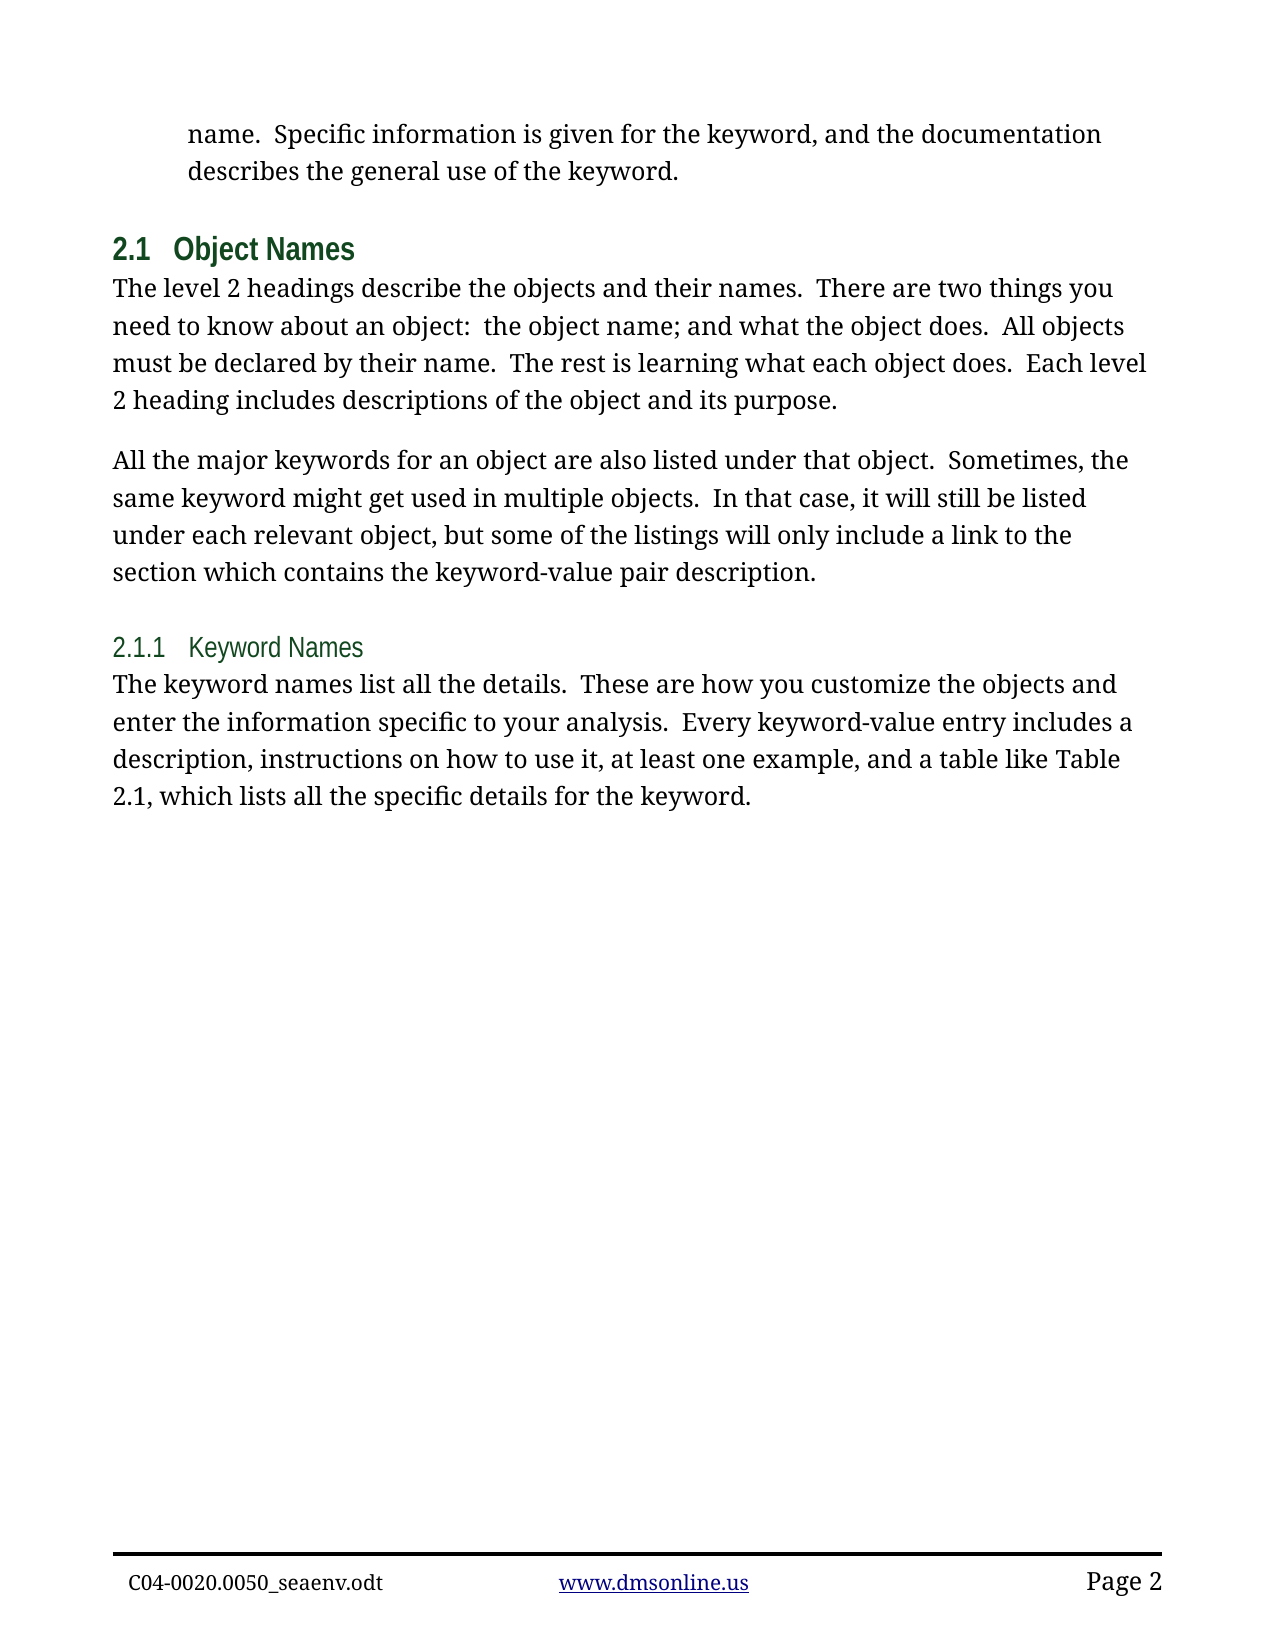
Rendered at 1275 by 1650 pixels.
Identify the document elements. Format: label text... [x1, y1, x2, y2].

subtitle Object Names [112, 229, 1162, 267]
subtitle Keyword Names [112, 630, 1162, 663]
text The level 2 headings describe the objects and their names. There are two things you need to know about an object: the object name; and what the object does. All objects must be declared by their name. The rest is learning what each object does. Each level 2 heading includes descriptions of the object and its purpose. [112, 271, 1162, 417]
text The keyword names list all the details. These are how you customize the objects and enter the information specific to your analysis. Every keyword-value entry includes a description, instructions on how to use it, at least one example, and a table like Table 2.1, which lists all the specific details for the keyword. [112, 667, 1162, 813]
list name. Specific information is given for the keyword, and the documentation describes the general use of the keyword. [150, 117, 1162, 188]
text All the major keywords for an object are also listed under that object. Sometimes, the same keyword might get used in multiple objects. In that case, it will still be listed under each relevant object, but some of the listings will only include a link to the section which contains the keyword-value pair description. [112, 443, 1162, 589]
